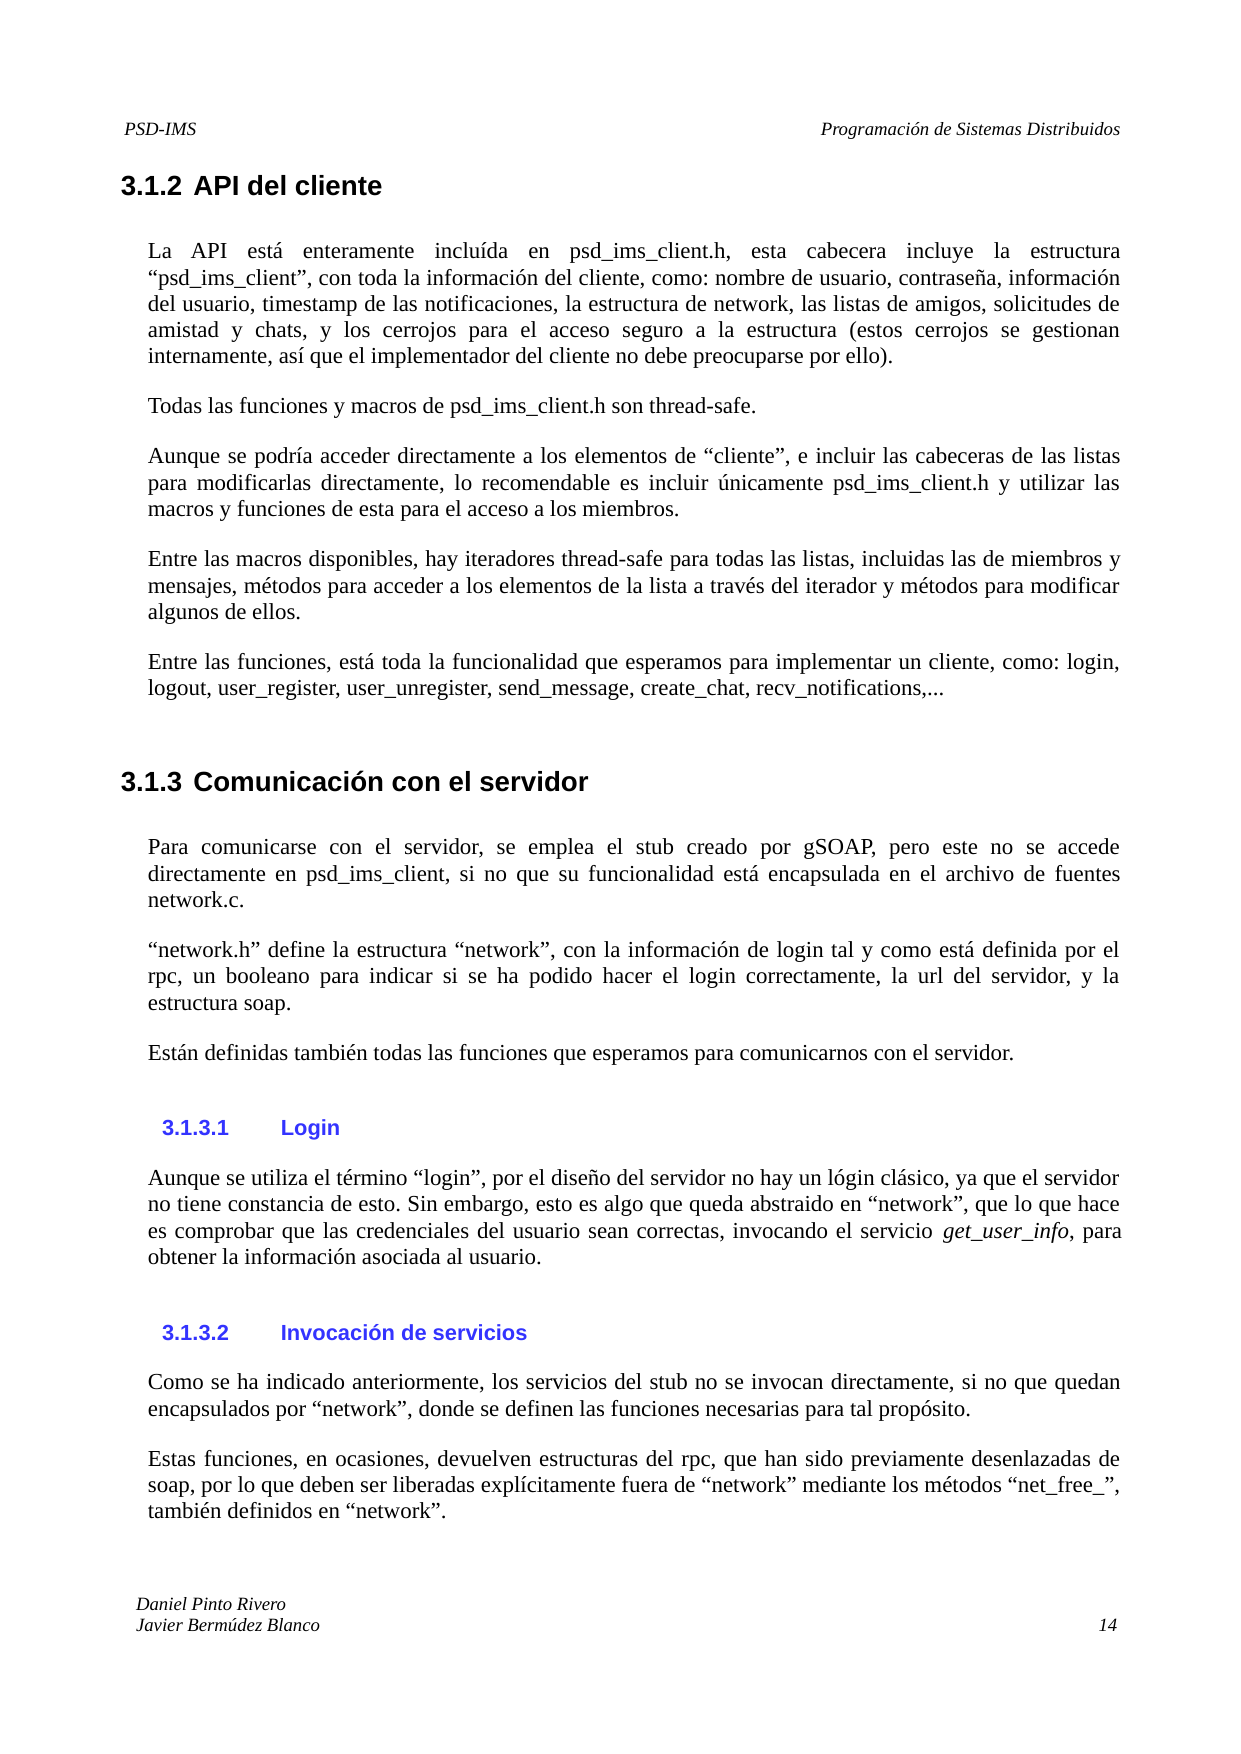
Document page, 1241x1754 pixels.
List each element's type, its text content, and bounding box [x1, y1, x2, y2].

subtitle Comunicación con el servidor [121, 765, 1122, 797]
subtitle Login [162, 1115, 1122, 1140]
text Aunque se utiliza el término “login”, por el diseño del servidor no hay un lógin clásico, ya que el servidor no tiene constancia de esto. Sin embargo, esto es algo que queda abstraido en “network”, que lo que hace es comprobar que las credenciales del usuario sean correctas, invocando el servicio get_user_info, para obtener la información asociada al usuario. [148, 1164, 1122, 1269]
text Todas las funciones y macros de psd_ims_client.h son thread-safe. [148, 393, 1122, 419]
text Entre las funciones, está toda la funcionalidad que esperamos para implementar un cliente, como: login, logout, user_register, user_unregister, send_message, create_chat, recv_notifications,... [148, 648, 1122, 701]
text Están definidas también todas las funciones que esperamos para comunicarnos con el servidor. [148, 1039, 1122, 1065]
text Estas funciones, en ocasiones, devuelven estructuras del rpc, que han sido previamente desenlazadas de soap, por lo que deben ser liberadas explícitamente fuera de “network” mediante los métodos “net_free_”, también definidos en “network”. [148, 1444, 1122, 1524]
text La API está enteramente incluída en psd_ims_client.h, esta cabecera incluye la estructura “psd_ims_client”, con toda la información del cliente, como: nombre de usuario, contraseña, información del usuario, timestamp de las notificaciones, la estructura de network, las listas de amigos, solicitudes de amistad y chats, y los cerrojos para el acceso seguro a la estructura (estos cerrojos se gestionan internamente, así que el implementador del cliente no debe preocuparse por ello). [148, 237, 1122, 369]
subtitle Invocación de servicios [162, 1319, 1122, 1344]
text Aunque se podría acceder directamente a los elementos de “cliente”, e incluir las cabeceras de las listas para modificarlas directamente, lo recomendable es incluir únicamente psd_ims_client.h y utilizar las macros y funciones de esta para el acceso a los miembros. [148, 443, 1122, 522]
subtitle API del cliente [121, 169, 1122, 201]
text Para comunicarse con el servidor, se emplea el stub creado por gSOAP, pero este no se accede directamente en psd_ims_client, si no que su funcionalidad está encapsulada en el archivo de fuentes network.c. [148, 833, 1122, 912]
text “network.h” define la estructura “network”, con la información de login tal y como está definida por el rpc, un booleano para indicar si se ha podido hacer el login correctamente, la url del servidor, y la estructura soap. [148, 936, 1122, 1015]
text Como se ha indicado anteriormente, los servicios del stub no se invocan directamente, si no que quedan encapsulados por “network”, donde se definen las funciones necesarias para tal propósito. [148, 1368, 1122, 1421]
text Entre las macros disponibles, hay iteradores thread-safe para todas las listas, incluidas las de miembros y mensajes, métodos para acceder a los elementos de la lista a través del iterador y métodos para modificar algunos de ellos. [148, 545, 1122, 624]
